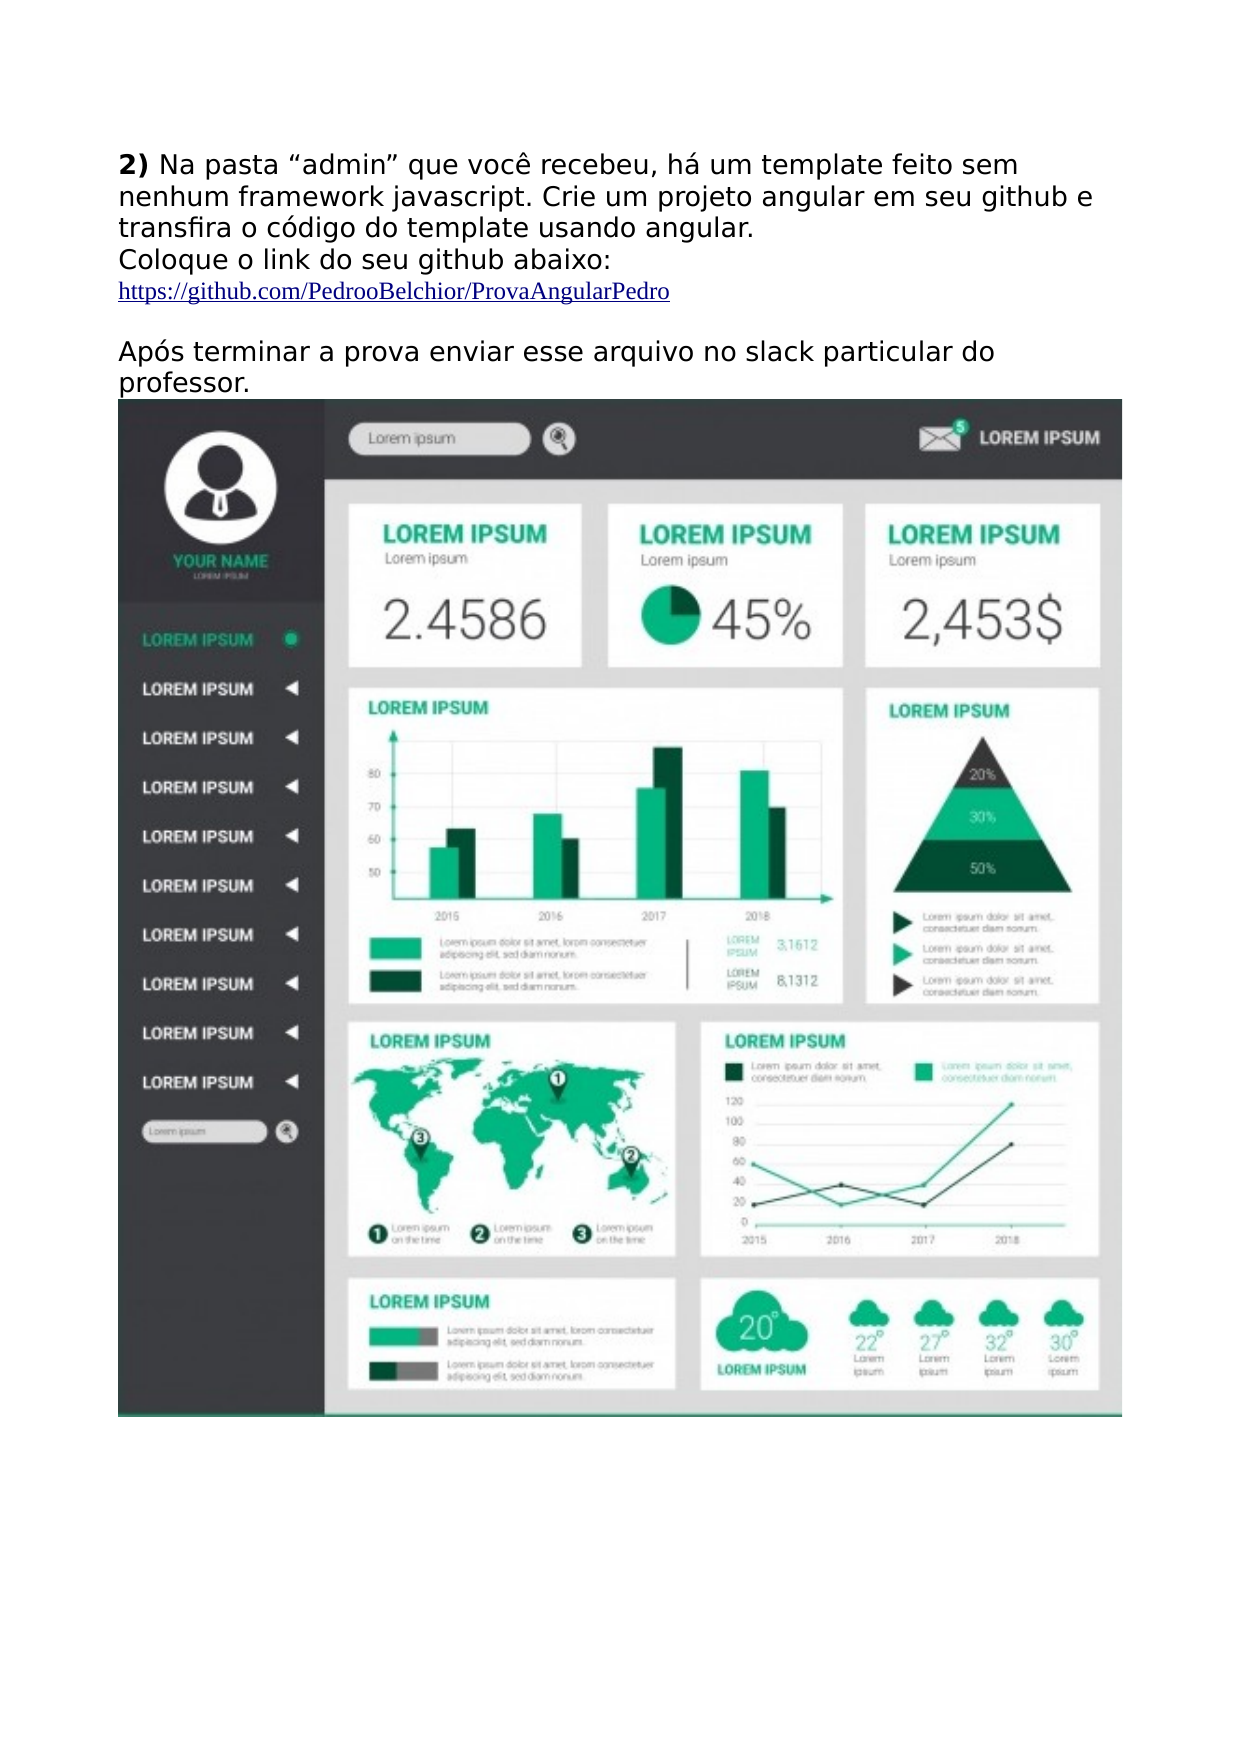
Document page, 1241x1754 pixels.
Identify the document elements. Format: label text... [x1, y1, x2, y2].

text Coloque o link do seu github abaixo: [118, 244, 1122, 276]
text Após terminar a prova enviar esse arquivo no slack particular do professor. [118, 305, 1122, 399]
text https://github.com/PedrooBelchior/ProvaAngularPedro [118, 276, 1122, 305]
text 2) Na pasta “admin” que você recebeu, há um template feito sem nenhum framework javascript. Crie um projeto angular em seu github e transfira o código do template usando angular. [118, 150, 1122, 244]
